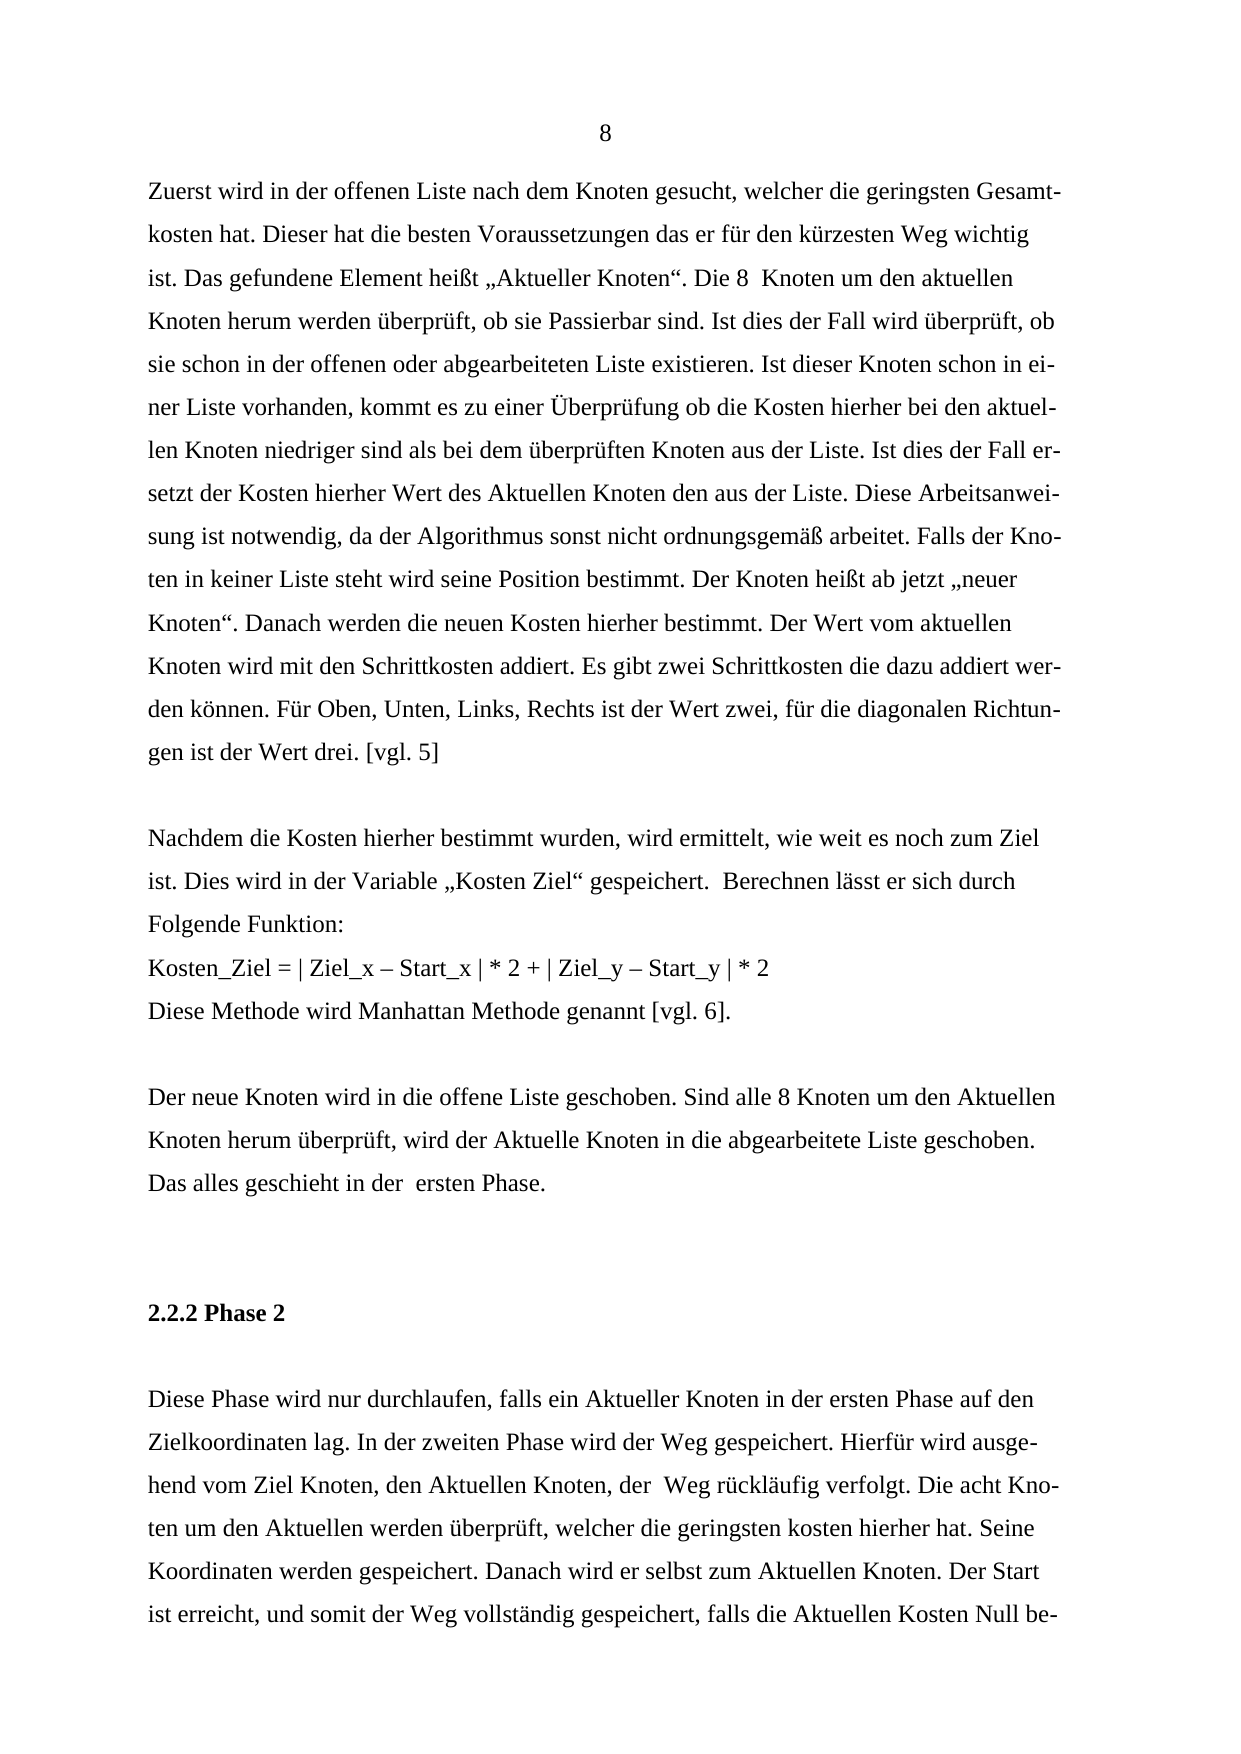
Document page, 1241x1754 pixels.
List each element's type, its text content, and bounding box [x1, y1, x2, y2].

text Kosten_Ziel = | Ziel_x – Start_x | * 2 + | Ziel_y – Start_y | * 2 [148, 953, 1063, 981]
text Nachdem die Kosten hierher bestimmt wurden, wird ermittelt, wie weit es noch zum Ziel ist. Dies wird in der Variable „Kosten Ziel“ gespeichert. Berechnen lässt er sich durch Folgende Funktion: [148, 823, 1063, 938]
text 2.2.2 Phase 2 [148, 1298, 1063, 1326]
text Diese Phase wird nur durchlaufen, falls ein Aktueller Knoten in der ersten Phase auf den Zielkoordinaten lag. In der zweiten Phase wird der Weg gespeichert. Hierfür wird ausge­hend vom Ziel Knoten, den Aktuellen Knoten, der Weg rückläufig verfolgt. Die acht Kno­ten um den Aktuellen werden überprüft, welcher die geringsten kosten hierher hat. Seine Koordinaten werden gespeichert. Danach wird er selbst zum Aktuellen Knoten. Der Start ist erreicht, und somit der Weg vollständig gespeichert, falls die Aktuellen Kosten Null be­ [148, 1384, 1063, 1628]
text Diese Methode wird Manhattan Methode genannt [vgl. 6]. [148, 996, 1063, 1024]
text Der neue Knoten wird in die offene Liste geschoben. Sind alle 8 Knoten um den Aktuellen Knoten herum überprüft, wird der Aktuelle Knoten in die abgearbeitete Liste geschoben. Das alles geschieht in der ersten Phase. [148, 1082, 1063, 1197]
text Zuerst wird in der offenen Liste nach dem Knoten gesucht, welcher die geringsten Gesamt­kosten hat. Dieser hat die besten Voraussetzungen das er für den kürzesten Weg wichtig ist. Das gefundene Element heißt „Aktueller Knoten“. Die 8 Knoten um den aktuellen Knoten herum werden überprüft, ob sie Passierbar sind. Ist dies der Fall wird überprüft, ob sie schon in der offenen oder abgearbeiteten Liste existieren. Ist dieser Knoten schon in ei­ner Liste vorhanden, kommt es zu einer Überprüfung ob die Kosten hierher bei den aktuel­len Knoten niedriger sind als bei dem überprüften Knoten aus der Liste. Ist dies der Fall er­setzt der Kosten hierher Wert des Aktuellen Knoten den aus der Liste. Diese Arbeitsanwei­sung ist notwendig, da der Algorithmus sonst nicht ordnungsgemäß arbeitet. Falls der Kno­ten in keiner Liste steht wird seine Position bestimmt. Der Knoten heißt ab jetzt „neuer Knoten“. Danach werden die neuen Kosten hierher bestimmt. Der Wert vom aktuellen Knoten wird mit den Schrittkosten addiert. Es gibt zwei Schrittkosten die dazu addiert wer­den können. Für Oben, Unten, Links, Rechts ist der Wert zwei, für die diagonalen Richtun­gen ist der Wert drei. [vgl. 5] [148, 176, 1063, 766]
